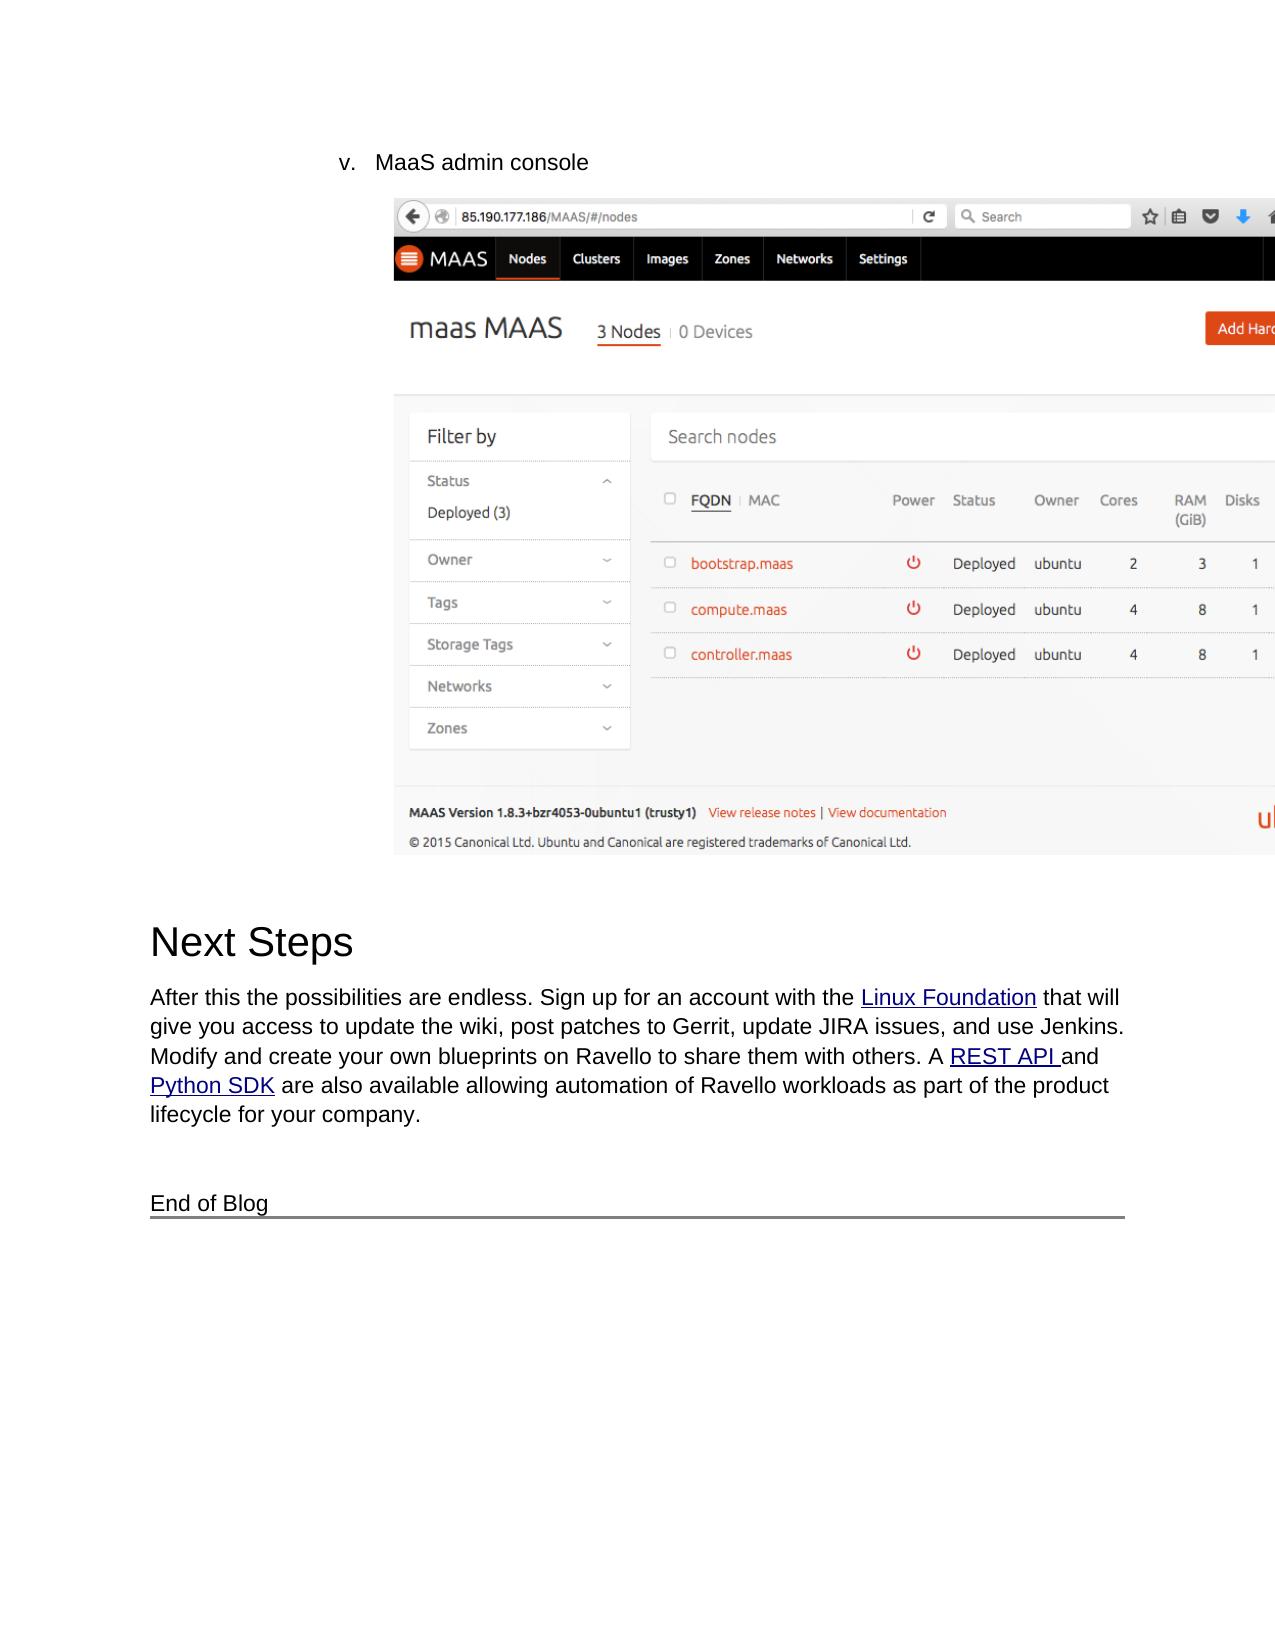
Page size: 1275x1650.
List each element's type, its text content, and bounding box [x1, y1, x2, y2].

text After this the possibilities are endless. Sign up for an account with the Linux Foundation that will give you access to update the wiki, post patches to Gerrit, update JIRA issues, and use Jenkins. Modify and create your own blueprints on Ravello to share them with others. A REST API and Python SDK are also available allowing automation of Ravello workloads as part of the product lifecycle for your company. [150, 984, 1125, 1128]
subtitle Next Steps [150, 918, 1125, 965]
text End of Blog [150, 1190, 1125, 1216]
picture [393, 198, 1275, 855]
list MaaS admin console [150, 150, 1125, 873]
